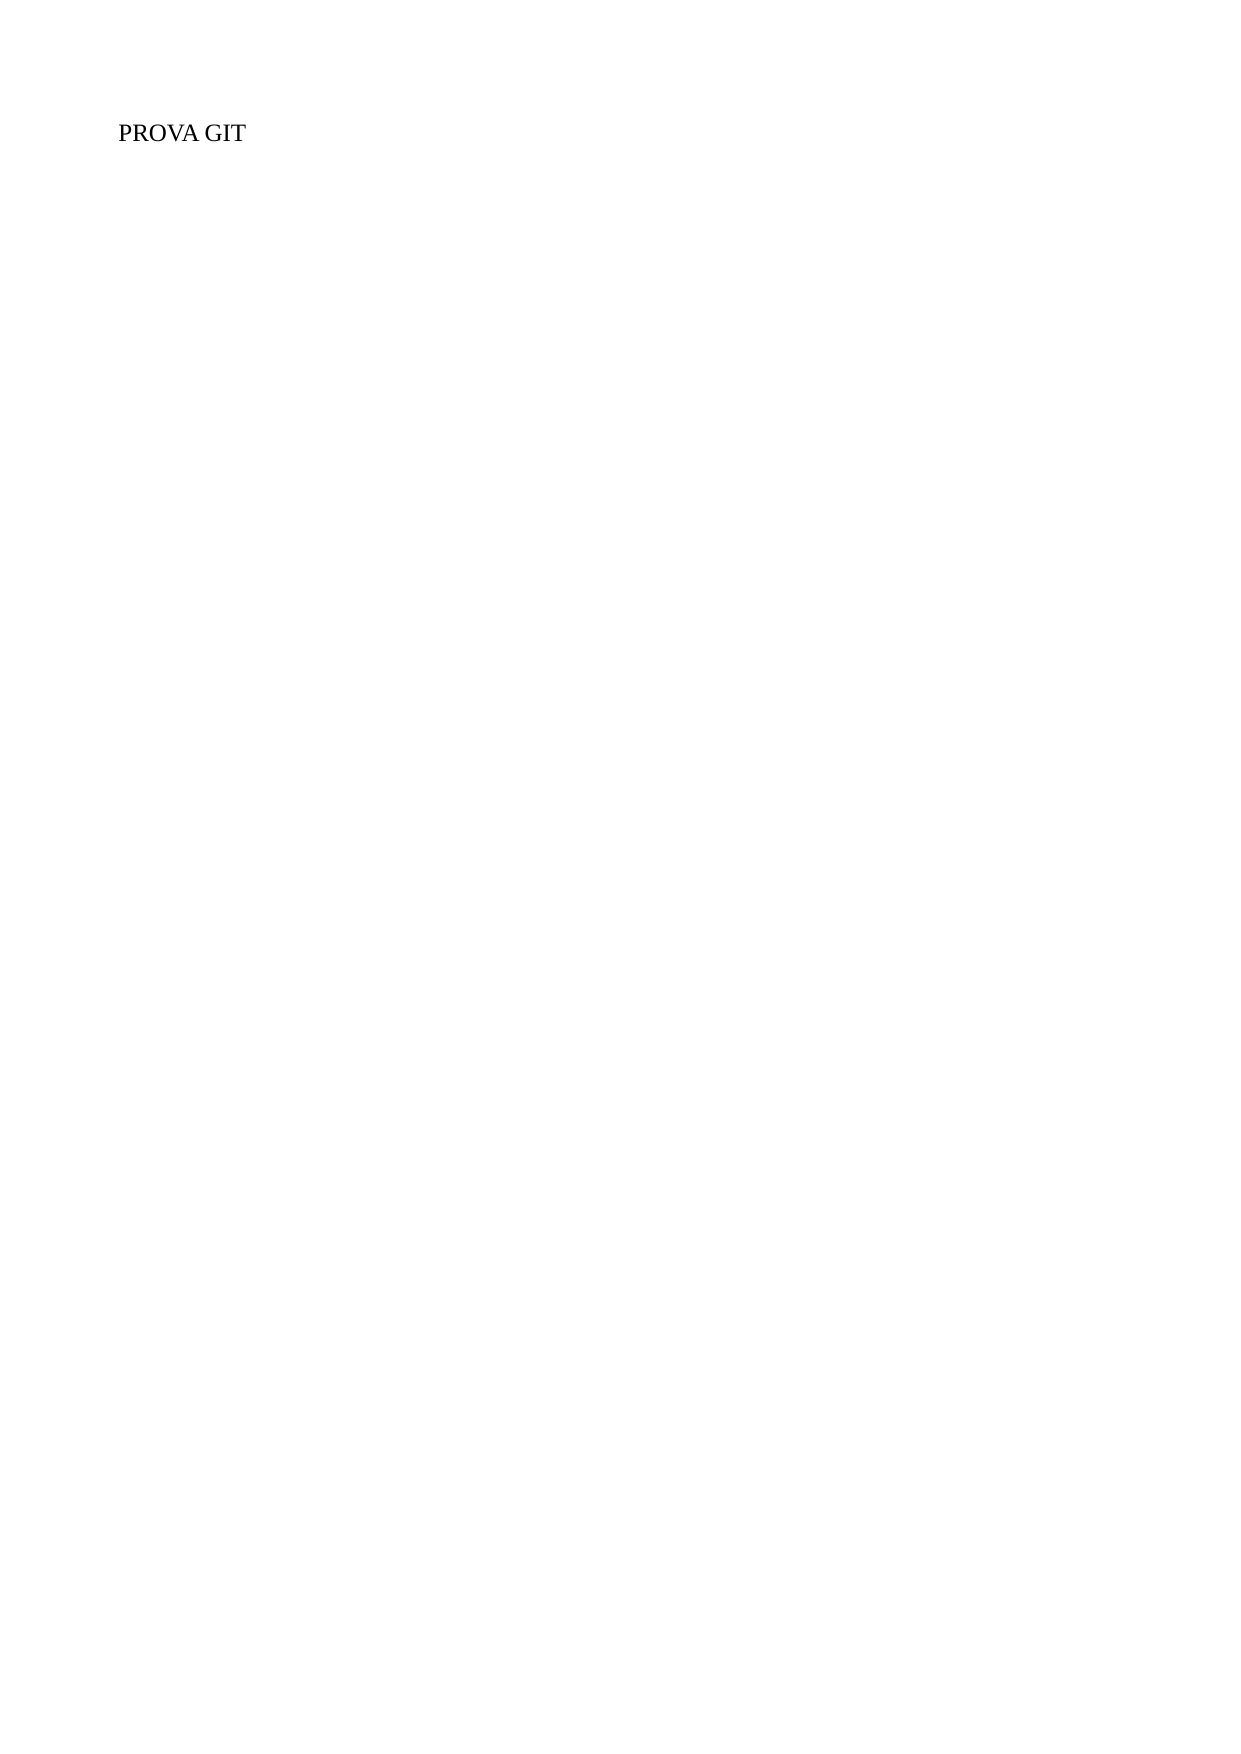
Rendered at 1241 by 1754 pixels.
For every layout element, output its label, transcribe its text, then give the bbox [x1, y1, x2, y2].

text PROVA GIT [118, 118, 1122, 147]
